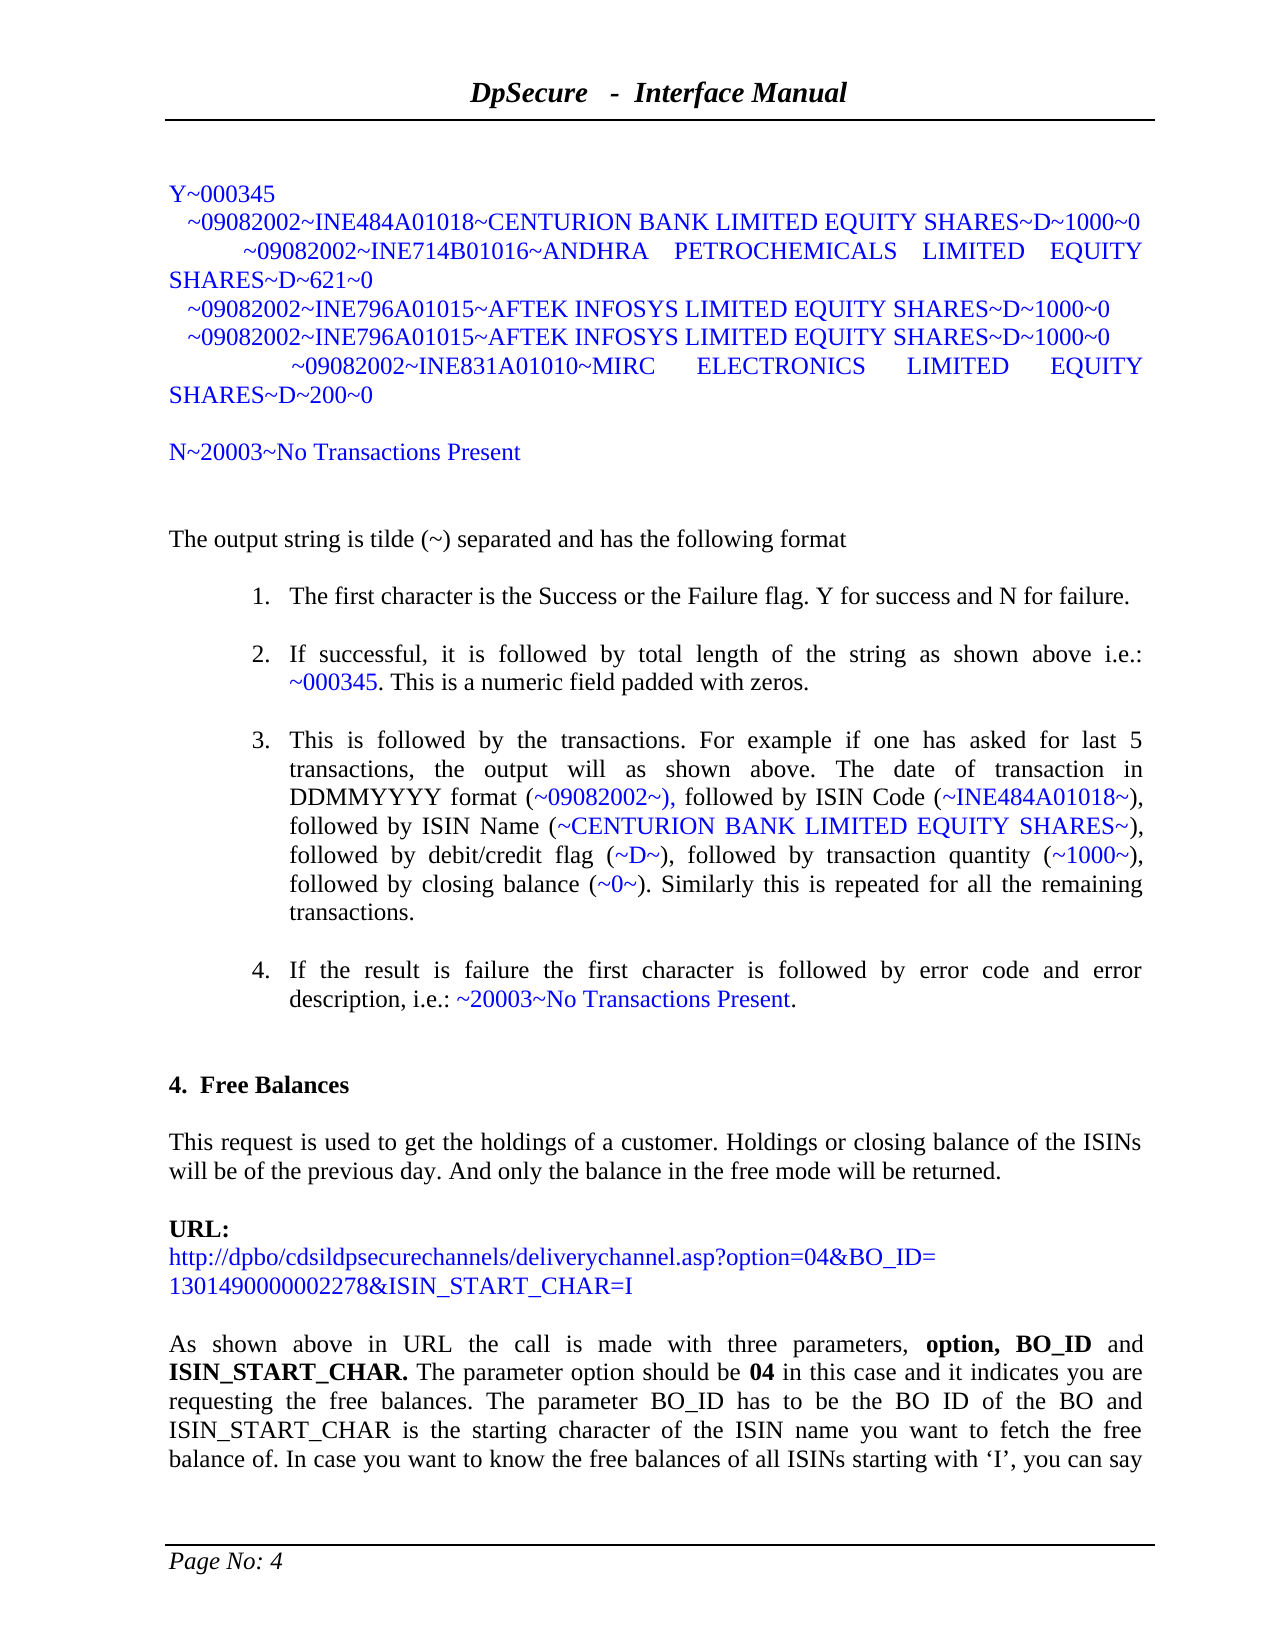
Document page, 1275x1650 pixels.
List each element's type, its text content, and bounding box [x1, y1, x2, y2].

text http://dpbo/cdsildpsecurechannels/deliverychannel.asp?option=04&BO_ID= 1301490000002278&ISIN_START_CHAR=I [169, 1242, 1144, 1300]
text This request is used to get the holdings of a customer. Holdings or closing balance of the ISINs will be of the previous day. And only the balance in the free mode will be returned. [169, 1127, 1144, 1185]
text ~09082002~INE796A01015~AFTEK INFOSYS LIMITED EQUITY SHARES~D~1000~0 [169, 322, 1144, 351]
text As shown above in URL the call is made with three parameters, option, BO_ID and ISIN_START_CHAR. The parameter option should be 04 in this case and it indicates you are requesting the free balances. The parameter BO_ID has to be the BO ID of the BO and ISIN_START_CHAR is the starting character of the ISIN name you want to fetch the free balance of. In case you want to know the free balances of all ISINs starting with ‘I’, you can say [169, 1329, 1144, 1472]
text 4. Free Balances [169, 1070, 1144, 1099]
text N~20003~No Transactions Present [169, 437, 1144, 466]
list If successful, it is followed by total length of the string as shown above i.e.: ~000345. This is a numeric field padded with zeros. [252, 639, 1144, 696]
text Y~000345 [169, 179, 1144, 207]
text ~09082002~INE831A01010~MIRC ELECTRONICS LIMITED EQUITY SHARES~D~200~0 [169, 351, 1144, 409]
text The output string is tilde (~) separated and has the following format [169, 524, 1144, 552]
text ~09082002~INE796A01015~AFTEK INFOSYS LIMITED EQUITY SHARES~D~1000~0 [169, 294, 1144, 322]
list If the result is failure the first character is followed by error code and error description, i.e.: ~20003~No Transactions Present. [252, 955, 1144, 1012]
list This is followed by the transactions. For example if one has asked for last 5 transactions, the output will as shown above. The date of transaction in DDMMYYYY format (~09082002~), followed by ISIN Code (~INE484A01018~), followed by ISIN Name (~CENTURION BANK LIMITED EQUITY SHARES~), followed by debit/credit flag (~D~), followed by transaction quantity (~1000~), followed by closing balance (~0~). Similarly this is repeated for all the remaining transactions. [252, 725, 1144, 926]
text ~09082002~INE714B01016~ANDHRA PETROCHEMICALS LIMITED EQUITY SHARES~D~621~0 [169, 236, 1144, 294]
text ~09082002~INE484A01018~CENTURION BANK LIMITED EQUITY SHARES~D~1000~0 [169, 207, 1144, 236]
text URL: [169, 1214, 1144, 1242]
list The first character is the Success or the Failure flag. Y for success and N for failure. [252, 581, 1144, 610]
